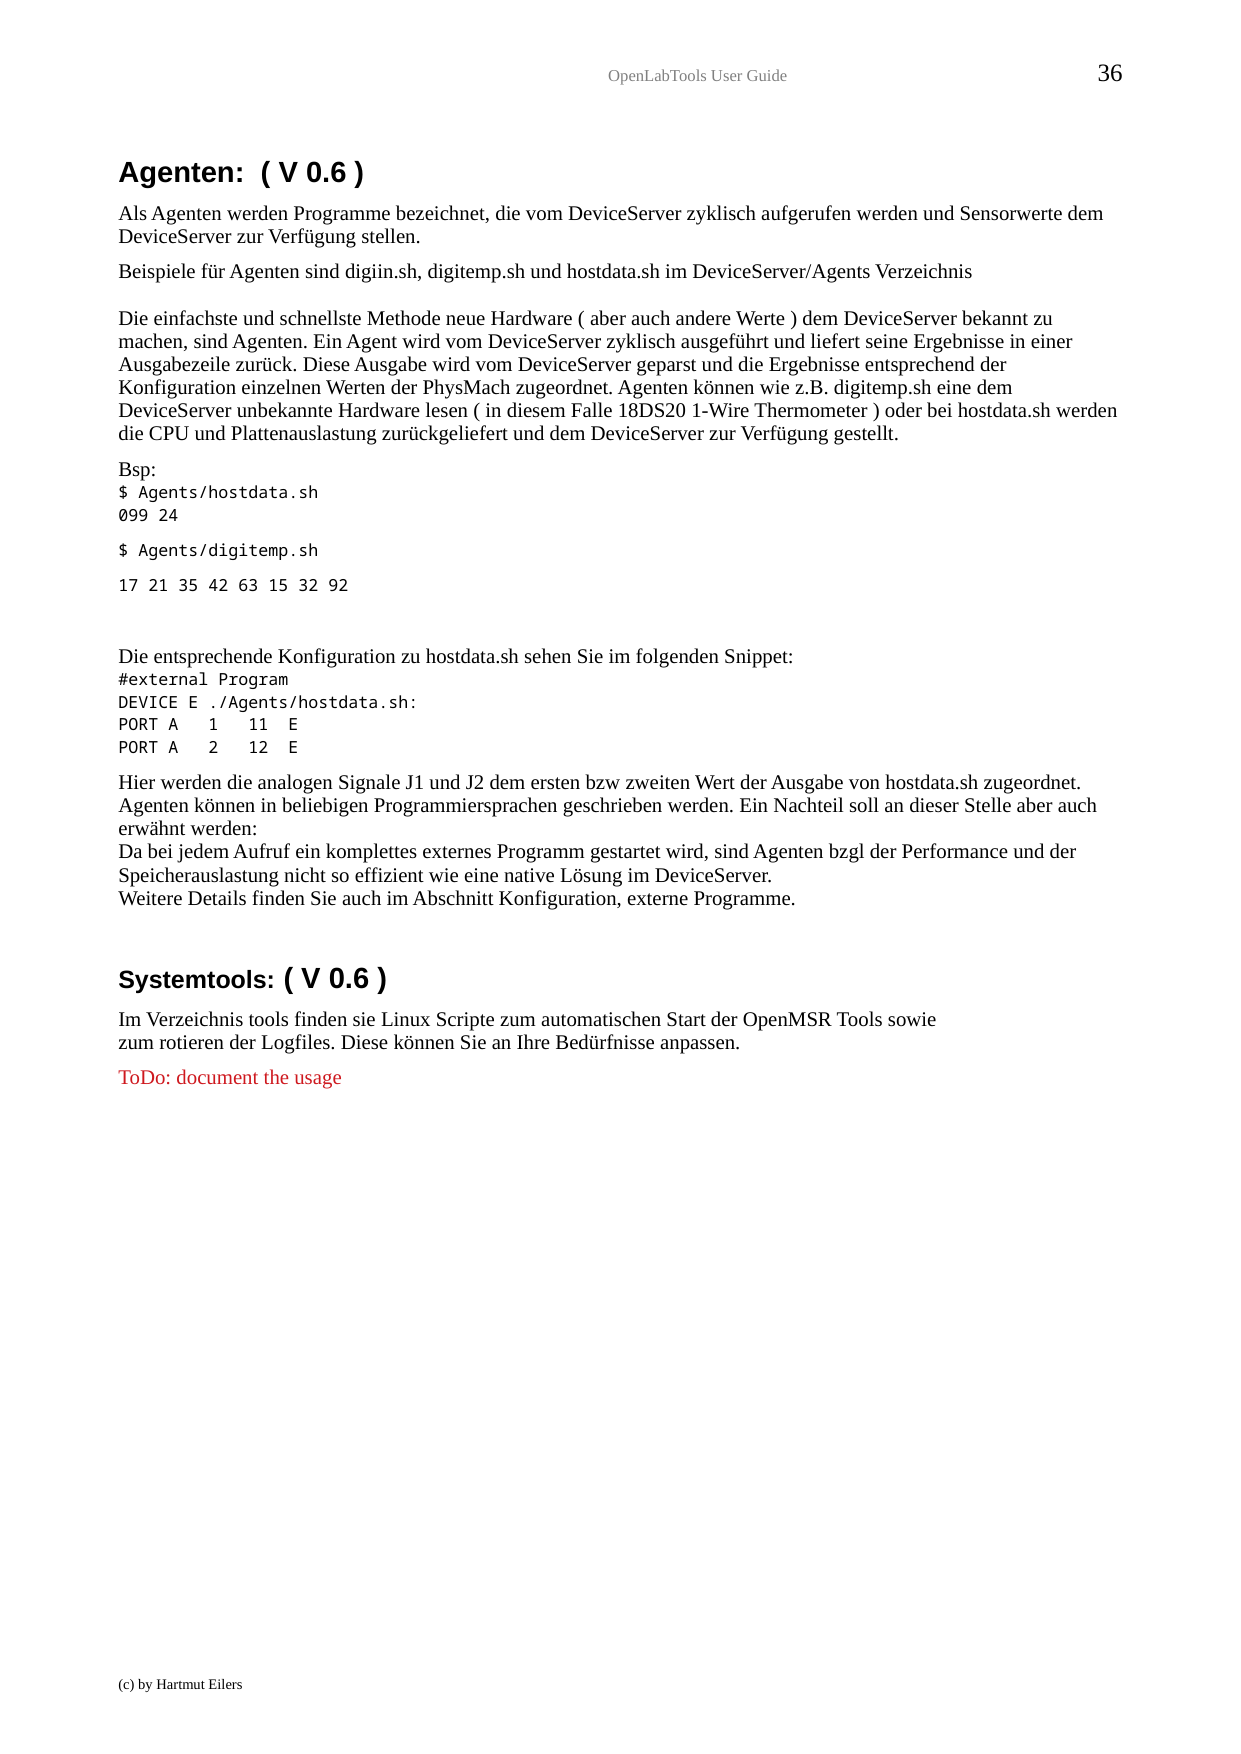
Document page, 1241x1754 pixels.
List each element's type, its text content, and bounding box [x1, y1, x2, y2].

subtitle Systemtools: ( V 0.6 ) [118, 962, 1122, 995]
subtitle Im Verzeichnis tools finden sie Linux Scripte zum automatischen Start der OpenMSR Tools sowie zum rotieren der Logfiles. Diese können Sie an Ihre Bedürfnisse anpassen. [118, 1007, 1122, 1054]
subtitle ToDo: document the usage [118, 1066, 1122, 1089]
subtitle Beispiele für Agenten sind digiin.sh, digitemp.sh und hostdata.sh im DeviceServer/Agents Verzeichnis Die einfachste und schnellste Methode neue Hardware ( aber auch andere Werte ) dem DeviceServer bekannt zu machen, sind Agenten. Ein Agent wird vom DeviceServer zyklisch ausgeführt und liefert seine Ergebnisse in einer Ausgabezeile zurück. Diese Ausgabe wird vom DeviceServer geparst und die Ergebnisse entsprechend der Konfiguration einzelnen Werten der PhysMach zugeordnet. Agenten können wie z.B. digitemp.sh eine dem DeviceServer unbekannte Hardware lesen ( in diesem Falle 18DS20 1-Wire Thermometer ) oder bei hostdata.sh werden die CPU und Plattenauslastung zurückgeliefert und dem DeviceServer zur Verfügung gestellt. [118, 260, 1122, 445]
subtitle Die entsprechende Konfiguration zu hostdata.sh sehen Sie im folgenden Snippet: #external Program DEVICE E ./Agents/hostdata.sh: PORT A 1 11 E PORT A 2 12 E [118, 644, 1122, 758]
subtitle Als Agenten werden Programme bezeichnet, die vom DeviceServer zyklisch aufgerufen werden und Sensorwerte dem DeviceServer zur Verfügung stellen. [118, 202, 1122, 248]
subtitle Bsp: $ Agents/hostdata.sh 099 24 [118, 458, 1122, 526]
subtitle 17 21 35 42 63 15 32 92 [118, 574, 1122, 597]
subtitle $ Agents/digitemp.sh [118, 539, 1122, 562]
subtitle Hier werden die analogen Signale J1 und J2 dem ersten bzw zweiten Wert der Ausgabe von hostdata.sh zugeordnet. Agenten können in beliebigen Programmiersprachen geschrieben werden. Ein Nachteil soll an dieser Stelle aber auch erwähnt werden: Da bei jedem Aufruf ein komplettes externes Programm gestartet wird, sind Agenten bzgl der Performance und der Speicherauslastung nicht so effizient wie eine native Lösung im DeviceServer. Weitere Details finden Sie auch im Abschnitt Konfiguration, externe Programme. [118, 771, 1122, 910]
subtitle Agenten: ( V 0.6 ) [118, 156, 1122, 189]
